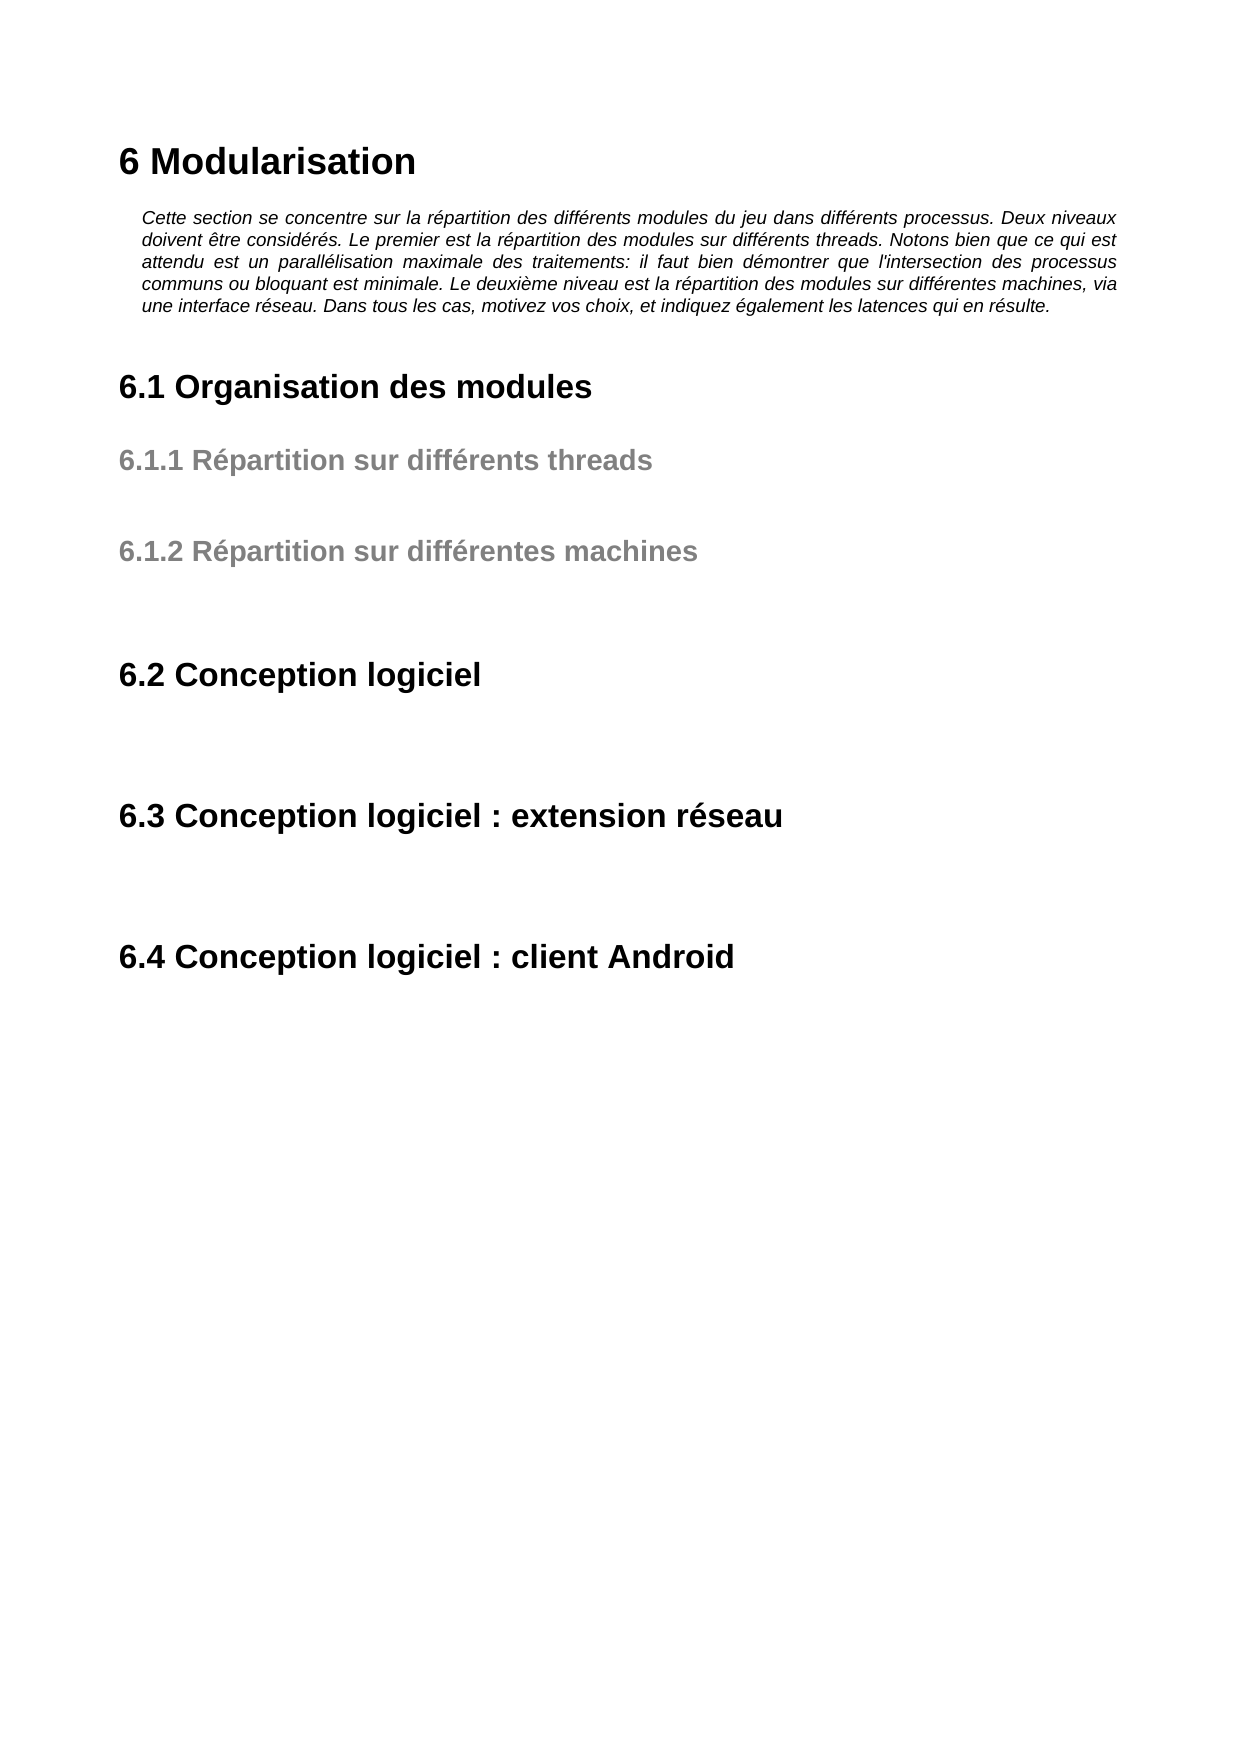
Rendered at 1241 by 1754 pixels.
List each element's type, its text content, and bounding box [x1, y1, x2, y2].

text Cette section se concentre sur la répartition des différents modules du jeu dans différents processus. Deux niveaux doivent être considérés. Le premier est la répartition des modules sur différents threads. Notons bien que ce qui est attendu est un parallélisation maximale des traitements: il faut bien démontrer que l'intersection des processus communs ou bloquant est minimale. Le deuxième niveau est la répartition des modules sur différentes machines, via une interface réseau. Dans tous les cas, motivez vos choix, et indiquez également les latences qui en résulte. [142, 207, 1119, 316]
text 6.1 Organisation des modules [119, 367, 1123, 406]
text 6.3 Conception logiciel : extension réseau [119, 796, 1123, 834]
text 6.1.2 Répartition sur différentes machines [119, 534, 1123, 568]
text 6 Modularisation [119, 139, 1123, 183]
text 6.4 Conception logiciel : client Android [119, 937, 1123, 975]
text 6.1.1 Répartition sur différents threads [119, 443, 1123, 477]
text 6.2 Conception logiciel [119, 655, 1123, 693]
